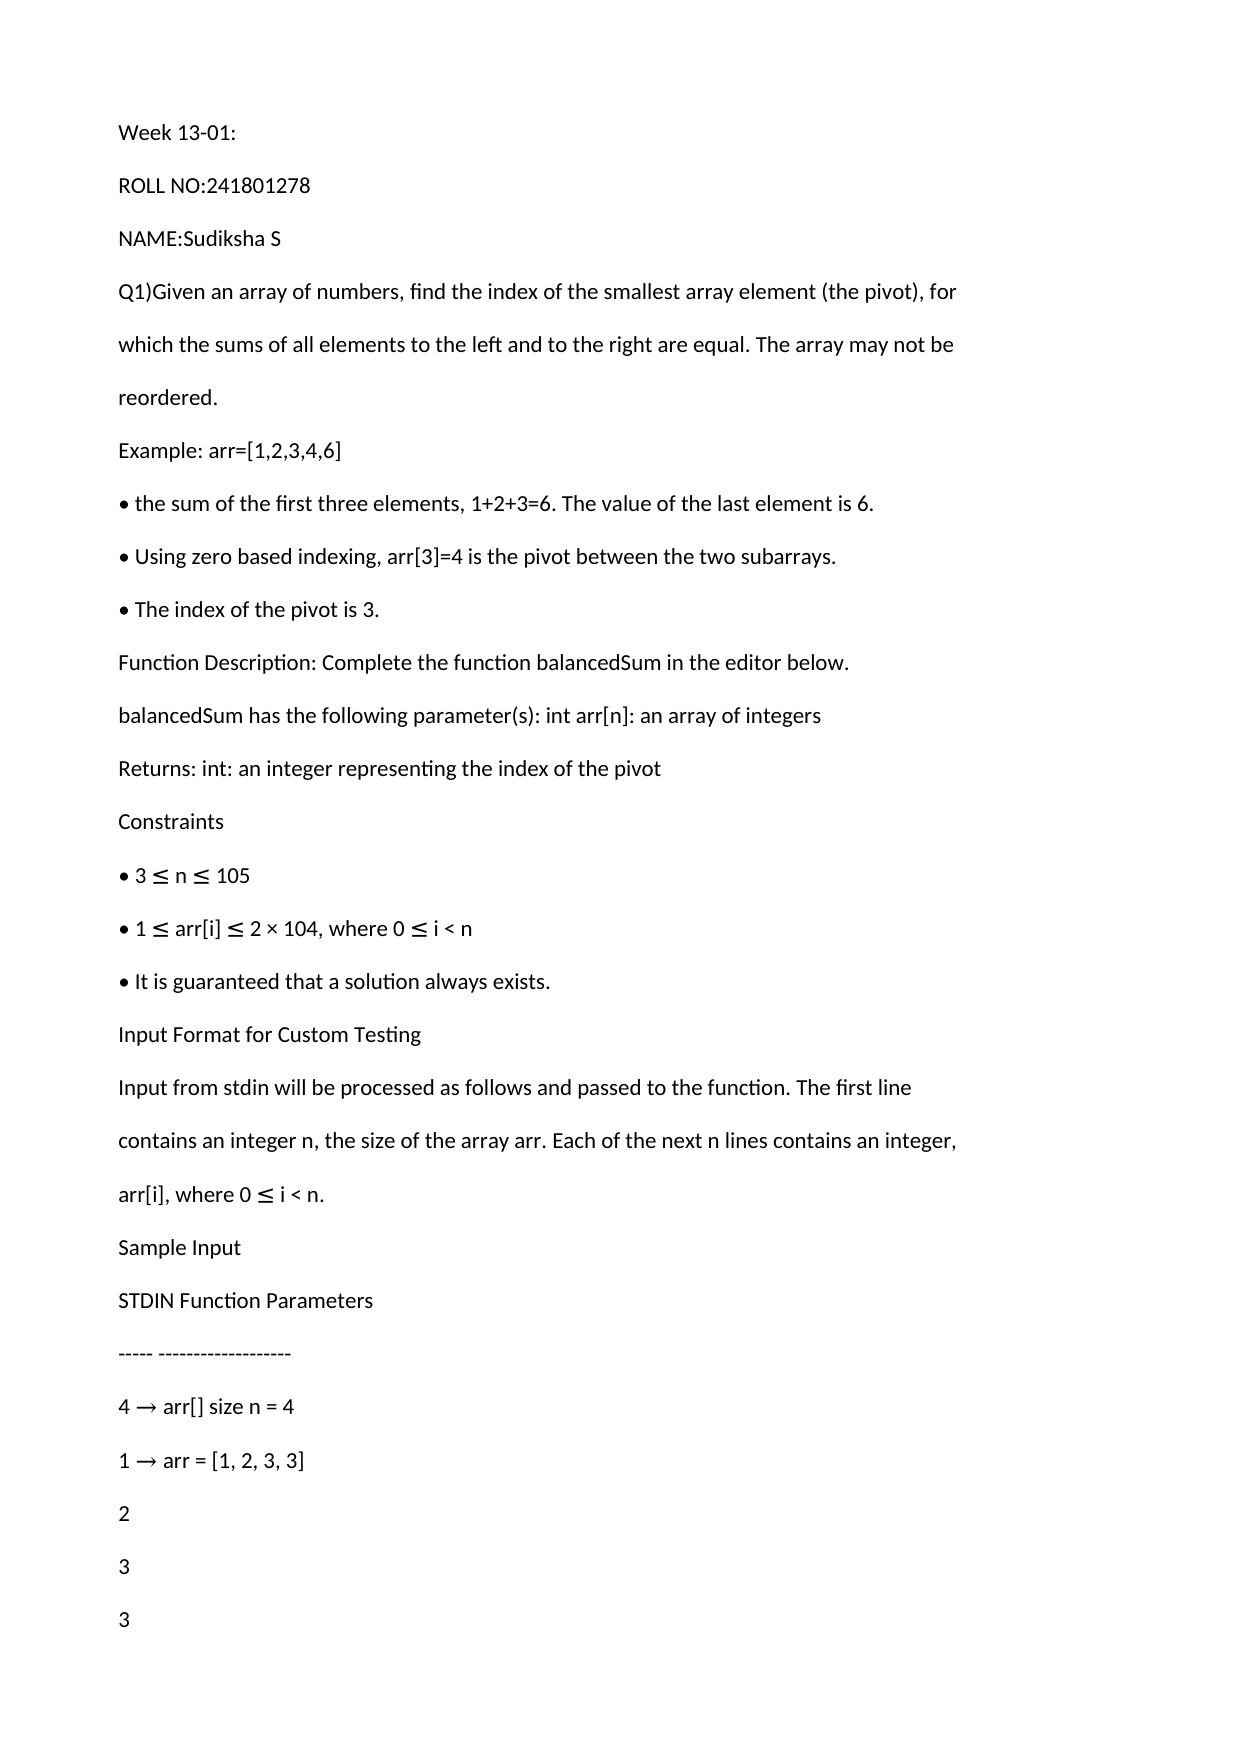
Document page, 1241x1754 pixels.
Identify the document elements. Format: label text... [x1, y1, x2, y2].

text Returns: int: an integer representing the index of the pivot [118, 754, 1122, 782]
text Input Format for Custom Testing [118, 1020, 1122, 1048]
text 3 [118, 1552, 1122, 1580]
text 3 [118, 1605, 1122, 1633]
text Example: arr=[1,2,3,4,6] [118, 436, 1122, 464]
text • Using zero based indexing, arr[3]=4 is the pivot between the two subarrays. [118, 542, 1122, 570]
text NAME:Sudiksha S [118, 224, 1122, 252]
text • It is guaranteed that a solution always exists. [118, 967, 1122, 995]
text which the sums of all elements to the left and to the right are equal. The array may not be [118, 330, 1122, 358]
text 4 → arr[] size n = 4 [118, 1392, 1122, 1420]
text balancedSum has the following parameter(s): int arr[n]: an array of integers [118, 701, 1122, 729]
text Function Description: Complete the function balancedSum in the editor below. [118, 648, 1122, 676]
text 1 → arr = [1, 2, 3, 3] [118, 1445, 1122, 1474]
text reordered. [118, 383, 1122, 411]
text Week 13-01: [118, 118, 1122, 146]
text • 1 ≤ arr[i] ≤ 2 × 104, where 0 ≤ i < n [118, 914, 1122, 942]
text contains an integer n, the size of the array arr. Each of the next n lines contains an integer, [118, 1126, 1122, 1154]
text ROLL NO:241801278 [118, 171, 1122, 199]
text • 3 ≤ n ≤ 105 [118, 860, 1122, 889]
text 2 [118, 1499, 1122, 1527]
text Q1)Given an array of numbers, find the index of the smallest array element (the pivot), for [118, 277, 1122, 305]
text • The index of the pivot is 3. [118, 595, 1122, 623]
text • the sum of the first three elements, 1+2+3=6. The value of the last element is 6. [118, 489, 1122, 517]
text arr[i], where 0 ≤ i < n. [118, 1179, 1122, 1208]
text Input from stdin will be processed as follows and passed to the function. The first line [118, 1073, 1122, 1101]
text STDIN Function Parameters [118, 1286, 1122, 1314]
text Constraints [118, 807, 1122, 835]
text ----- ------------------- [118, 1339, 1122, 1367]
text Sample Input [118, 1233, 1122, 1261]
